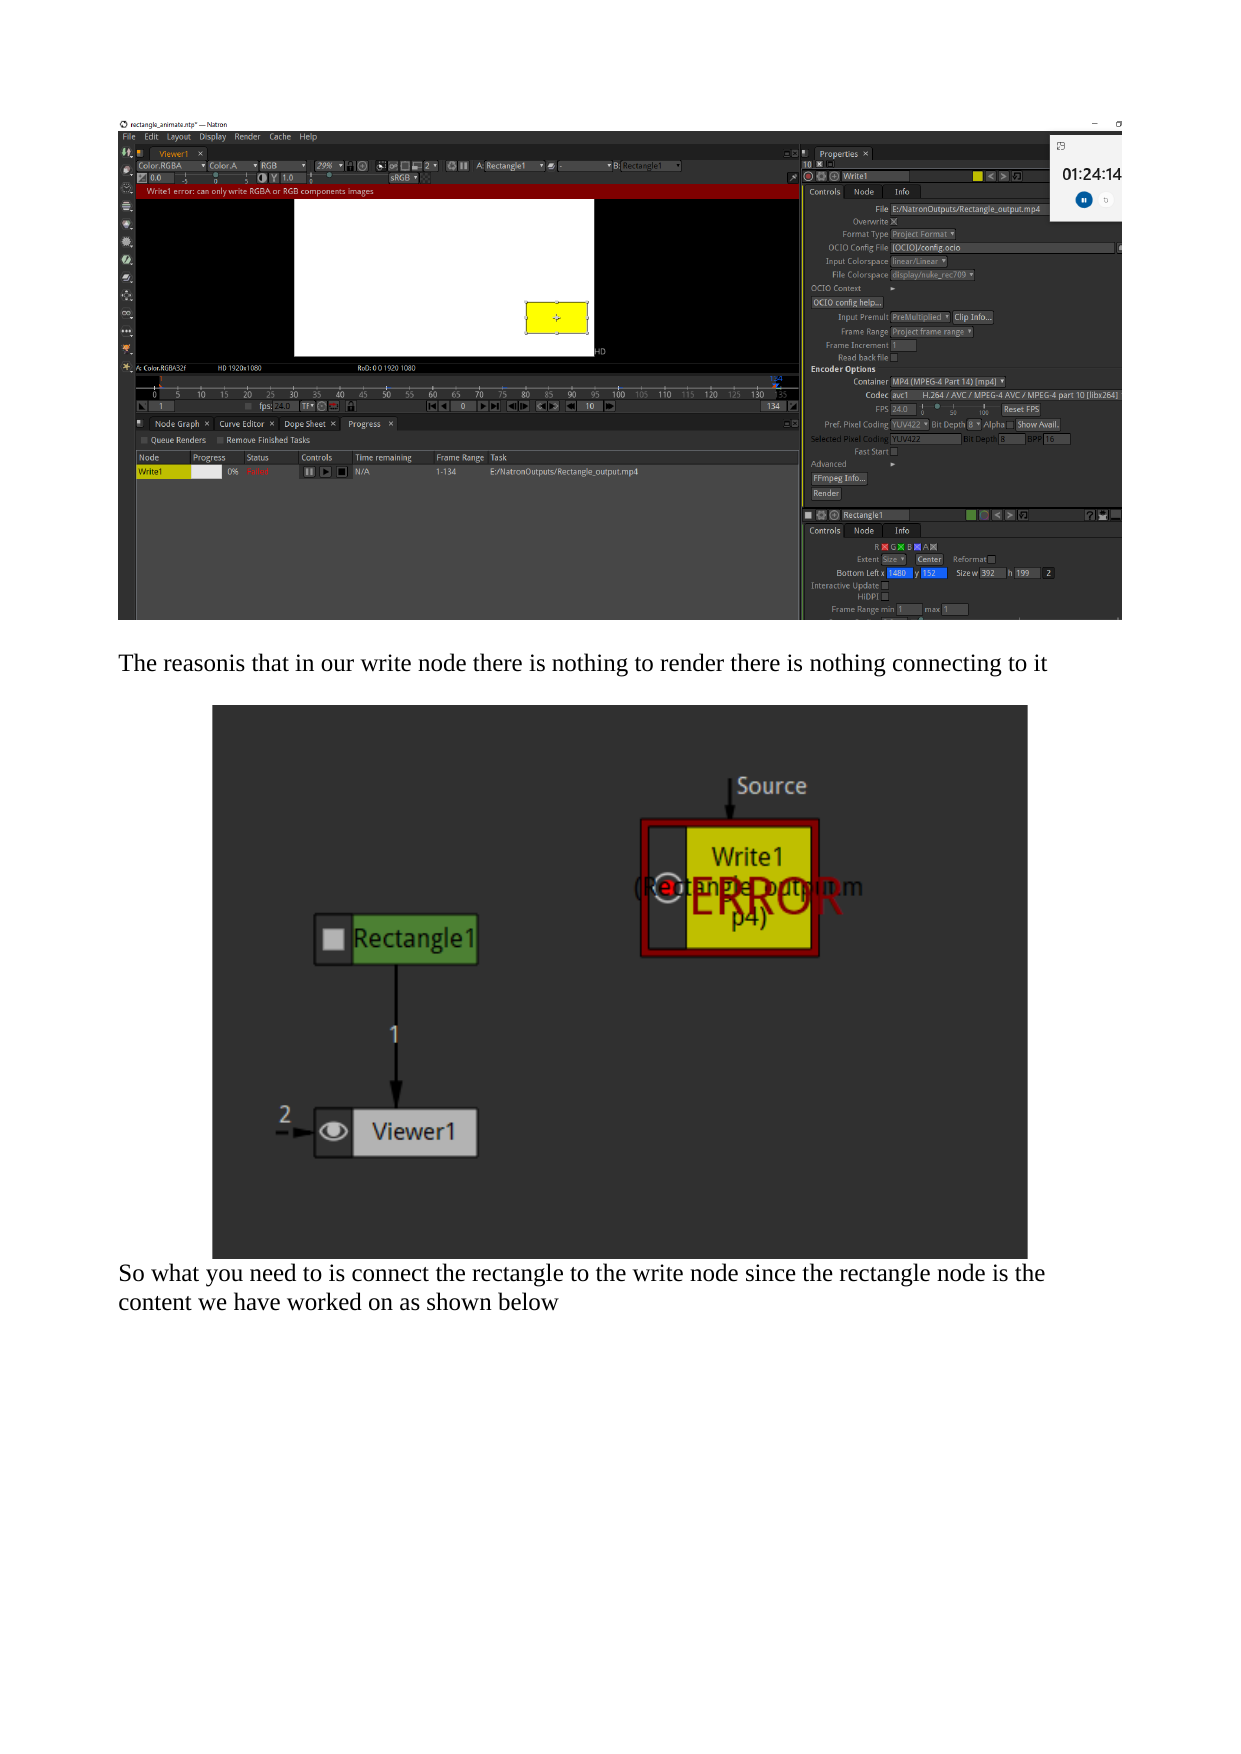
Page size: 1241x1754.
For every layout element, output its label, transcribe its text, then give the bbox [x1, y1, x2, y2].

picture [118, 118, 1122, 620]
picture [212, 705, 1028, 1259]
text So what you need to is connect the rectangle to the write node since the rectangle node is the content we have worked on as shown below [118, 705, 1122, 1316]
text The reasonis that in our write node there is nothing to render there is nothing connecting to it [118, 648, 1122, 677]
